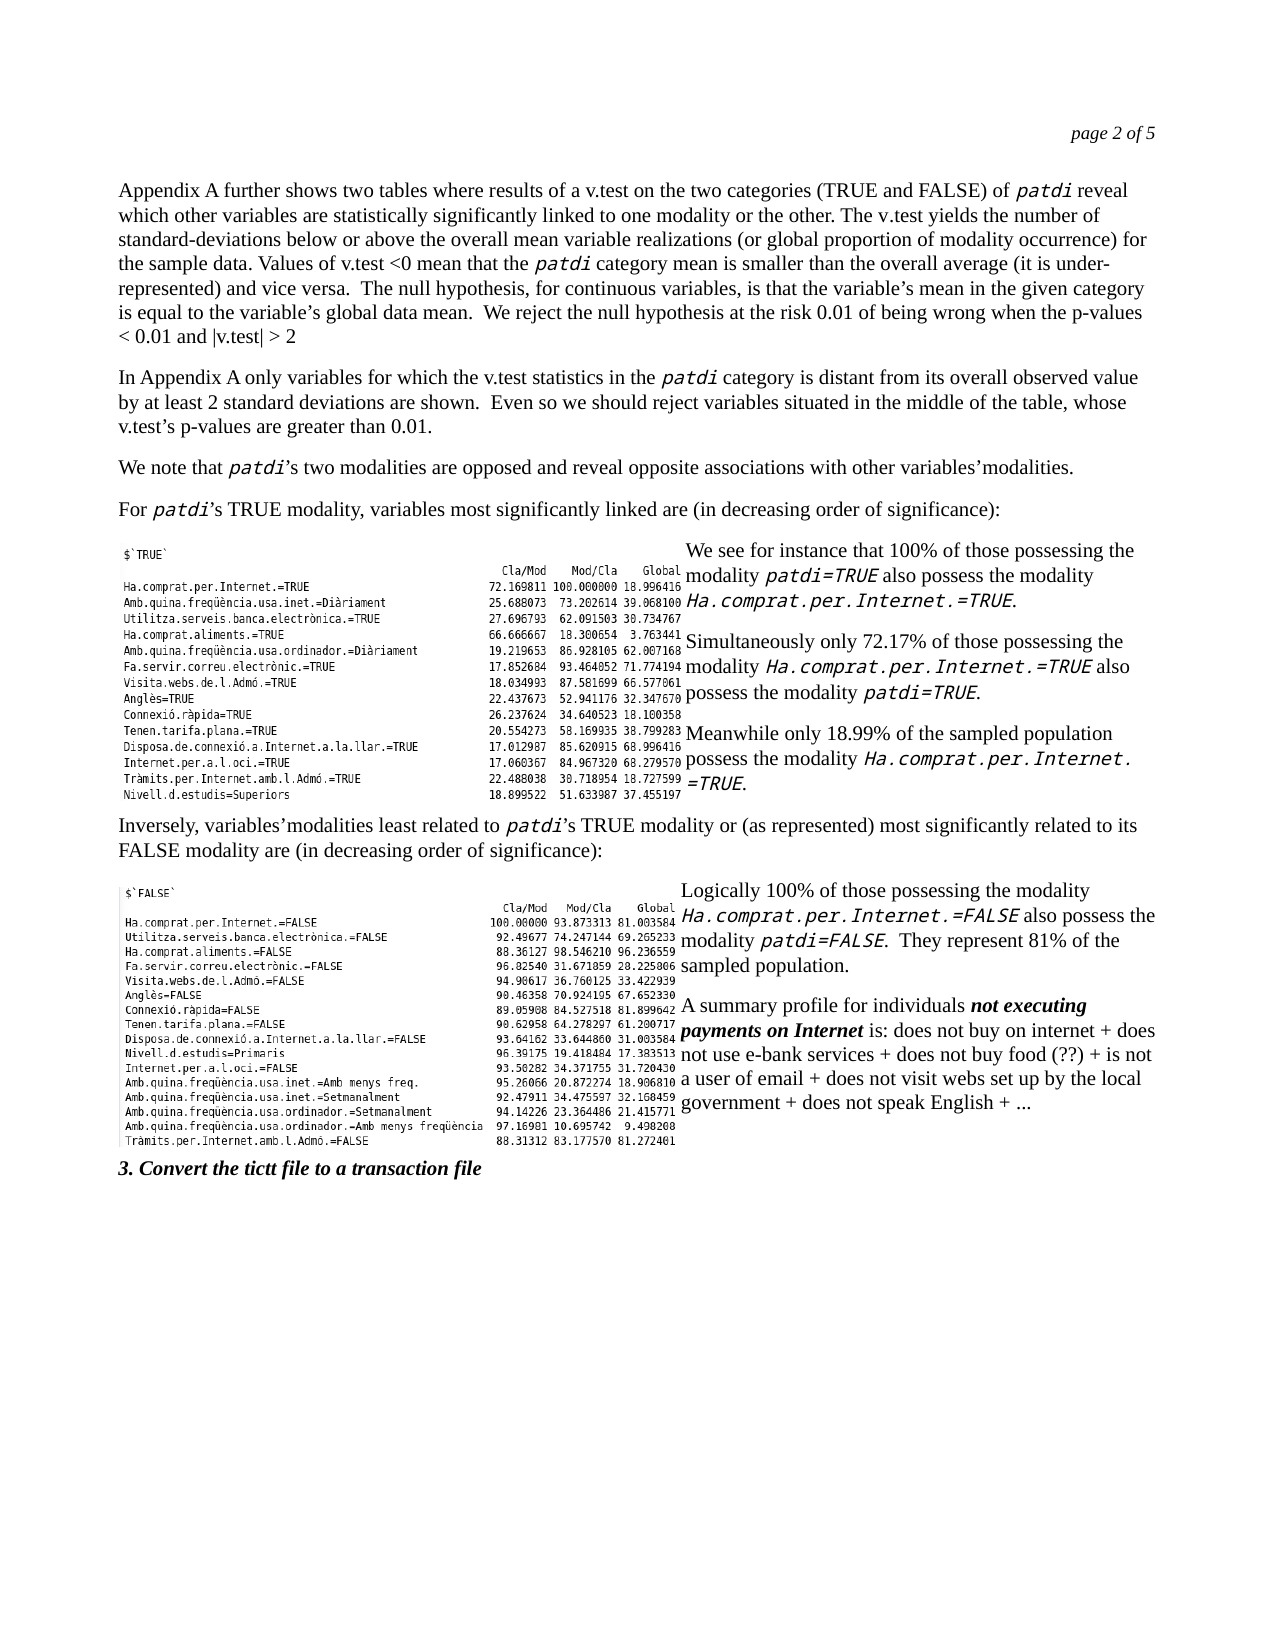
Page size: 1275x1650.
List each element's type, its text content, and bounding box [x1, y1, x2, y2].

text Meanwhile only 18.99% of the sampled population possess the modality Ha.comprat.per.Internet. =TRUE. [686, 721, 1157, 796]
text In Appendix A only variables for which the v.test statistics in the patdi category is distant from its overall observed value by at least 2 standard deviations are shown. Even so we should reject variables situated in the middle of the table, whose v.test’s p-values are greater than 0.01. [118, 365, 1157, 438]
picture [119, 887, 681, 1147]
text We note that patdi’s two modalities are opposed and reveal opposite associations with other variables’modalities. [118, 454, 1157, 480]
text Simultaneously only 72.17% of those possessing the modality Ha.comprat.per.Internet.=TRUE also possess the modality patdi=TRUE. [686, 629, 1157, 704]
text We see for instance that 100% of those possessing the modality patdi=TRUE also possess the modality Ha.comprat.per.Internet.=TRUE. [118, 538, 1157, 613]
picture [120, 543, 686, 801]
text Appendix A further shows two tables where results of a v.test on the two categories (TRUE and FALSE) of patdi reveal which other variables are statistically significantly linked to one modality or the other. The v.test yields the number of standard-deviations below or above the overall mean variable realizations (or global proportion of modality occurrence) for the sample data. Values of v.test <0 mean that the patdi category mean is smaller than the overall average (it is under-represented) and vice versa. The null hypothesis, for continuous variables, is that the variable’s mean in the given category is equal to the variable’s global data mean. We reject the null hypothesis at the risk 0.01 of being wrong when the p-values < 0.01 and |v.test| > 2 [118, 177, 1157, 348]
text A summary profile for individuals not executing payments on Internet is: does not buy on internet + does not use e-bank services + does not buy food (??) + is not a user of email + does not visit webs set up by the local government + does not speak English + ... [681, 993, 1157, 1114]
text Logically 100% of those possessing the modality Ha.comprat.per.Internet.=FALSE also possess the modality patdi=FALSE. They represent 81% of the sampled population. [118, 878, 1157, 977]
text For patdi’s TRUE modality, variables most significantly linked are (in decreasing order of significance): [118, 496, 1157, 522]
text Inversely, variables’modalities least related to patdi’s TRUE modality or (as represented) most significantly related to its FALSE modality are (in decreasing order of significance): [118, 812, 1157, 862]
text 3. Convert the tictt file to a transaction file [118, 1156, 1157, 1180]
